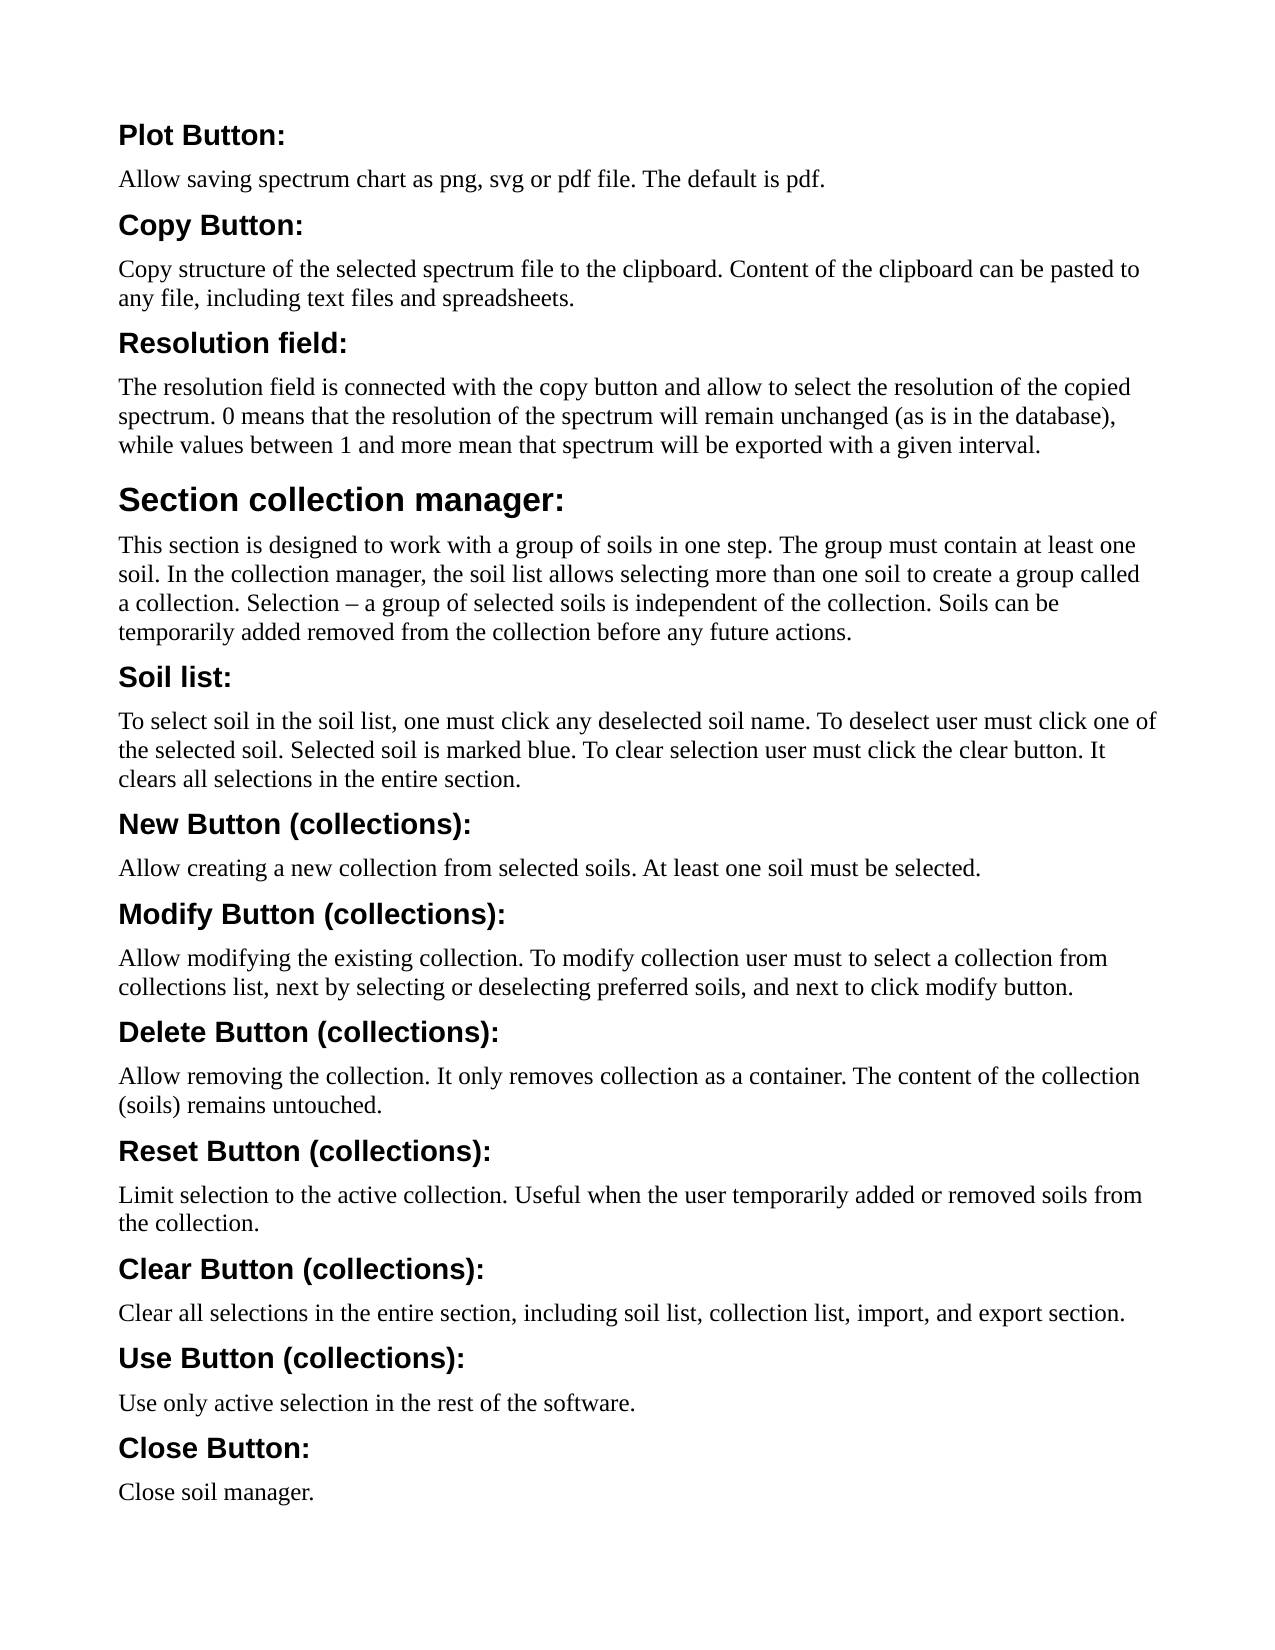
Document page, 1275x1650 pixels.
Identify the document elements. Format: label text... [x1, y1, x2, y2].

subtitle Copy Button: [118, 208, 1157, 241]
subtitle Use Button (collections): [118, 1341, 1157, 1375]
subtitle Delete Button (collections): [118, 1015, 1157, 1049]
text Use only active selection in the rest of the software. [118, 1388, 1157, 1416]
subtitle Clear Button (collections): [118, 1252, 1157, 1286]
text Copy structure of the selected spectrum file to the clipboard. Content of the clipboard can be pasted to any file, including text files and spreadsheets. [118, 254, 1157, 311]
text Allow removing the collection. It only removes collection as a container. The content of the collection (soils) remains untouched. [118, 1061, 1157, 1119]
subtitle New Button (collections): [118, 807, 1157, 841]
subtitle Modify Button (collections): [118, 897, 1157, 931]
text This section is designed to work with a group of soils in one step. The group must contain at least one soil. In the collection manager, the soil list allows selecting more than one soil to create a group called a collection. Selection – a group of selected soils is independent of the collection. Soils can be temporarily added removed from the collection before any future actions. [118, 531, 1157, 646]
subtitle Resolution field: [118, 326, 1157, 360]
text To select soil in the soil list, one must click any deselected soil name. To deselect user must click one of the selected soil. Selected soil is marked blue. To clear selection user must click the clear button. It clears all selections in the entire section. [118, 706, 1157, 793]
subtitle Section collection manager: [118, 479, 1157, 518]
subtitle Close Button: [118, 1431, 1157, 1465]
text Allow modifying the existing collection. To modify collection user must to select a collection from collections list, next by selecting or deselecting preferred soils, and next to click modify button. [118, 943, 1157, 1001]
text The resolution field is connected with the copy button and allow to select the resolution of the copied spectrum. 0 means that the resolution of the spectrum will remain unchanged (as is in the database), while values between 1 and more mean that spectrum will be exported with a given interval. [118, 372, 1157, 458]
text Allow creating a new collection from selected soils. At least one soil must be selected. [118, 853, 1157, 882]
text Clear all selections in the entire section, including soil list, collection list, import, and export section. [118, 1298, 1157, 1327]
text Allow saving spectrum chart as png, svg or pdf file. The default is pdf. [118, 164, 1157, 193]
subtitle Plot Button: [118, 118, 1157, 152]
text Close soil manager. [118, 1477, 1157, 1506]
subtitle Soil list: [118, 660, 1157, 694]
text Limit selection to the active collection. Useful when the user temporarily added or removed soils from the collection. [118, 1180, 1157, 1237]
subtitle Reset Button (collections): [118, 1133, 1157, 1167]
